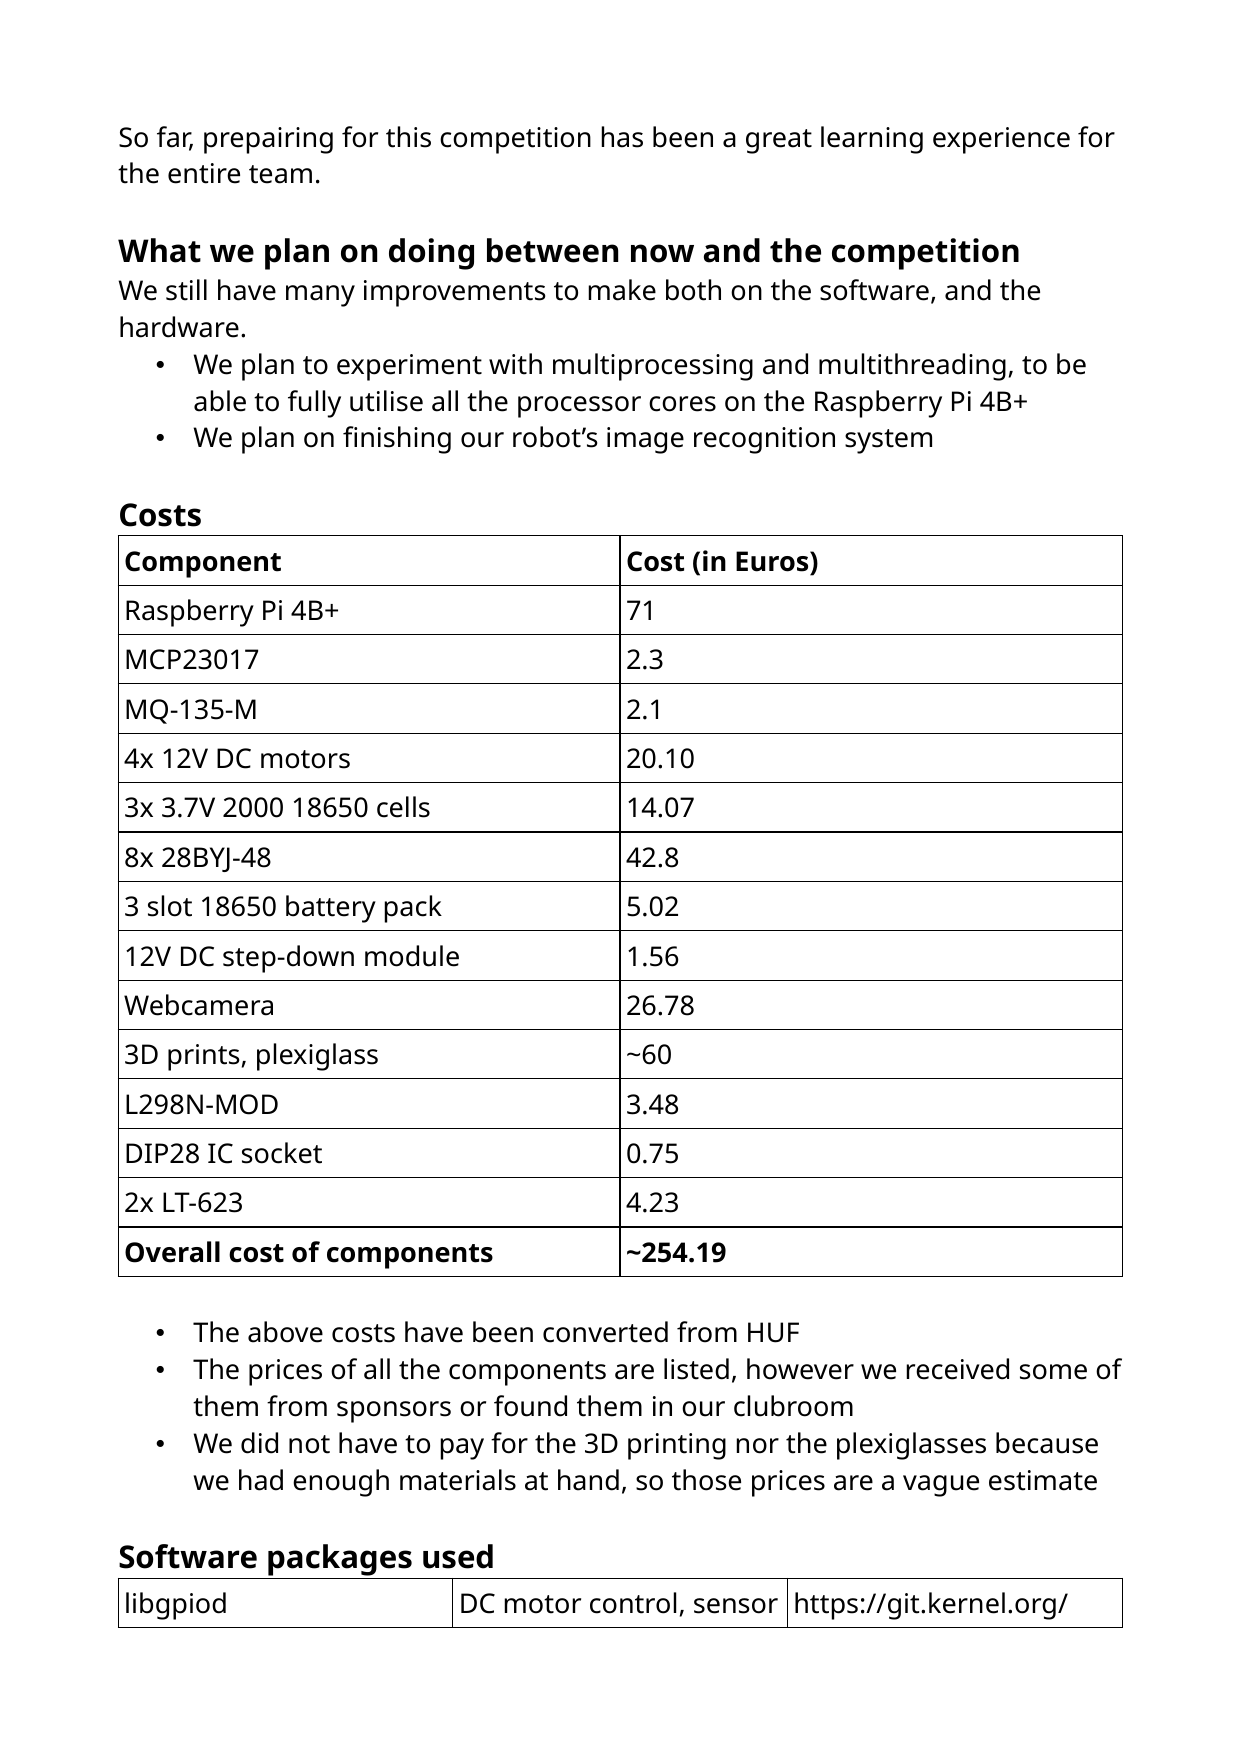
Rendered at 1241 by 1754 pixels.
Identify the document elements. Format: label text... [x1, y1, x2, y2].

table_cell 2.3 [621, 635, 1122, 683]
table_cell 3.48 [621, 1079, 1122, 1128]
table_cell 20.10 [621, 734, 1122, 782]
text Costs [118, 493, 1122, 535]
table_cell MCP23017 [119, 635, 619, 683]
table_cell 3x 3.7V 2000 18650 cells [119, 783, 619, 831]
table_cell L298N-MOD [119, 1079, 619, 1128]
table_cell 3D prints, plexiglass [119, 1030, 619, 1078]
table_cell Raspberry Pi 4B+ [119, 586, 619, 634]
table_header libgpiod [119, 1579, 452, 1627]
table_cell ~60 [621, 1030, 1122, 1078]
table_cell 4x 12V DC motors [119, 734, 619, 782]
text We still have many improvements to make both on the software, and the hardware. [118, 271, 1122, 345]
table_header Cost (in Euros) [621, 536, 1122, 584]
table_cell 71 [621, 586, 1122, 634]
table_header Component [119, 536, 619, 584]
text So far, prepairing for this competition has been a great learning experience for the entire team. [118, 118, 1122, 192]
list We did not have to pay for the 3D printing nor the plexiglasses because we had enough materials at hand, so those prices are a vague estimate [156, 1424, 1122, 1498]
table_cell 2.1 [621, 684, 1122, 733]
list We plan to experiment with multiprocessing and multithreading, to be able to fully utilise all the processor cores on the Raspberry Pi 4B+ [156, 345, 1122, 419]
table_cell 8x 28BYJ-48 [119, 833, 619, 881]
table_cell 1.56 [621, 931, 1122, 979]
table_cell 2x LT-623 [119, 1178, 619, 1226]
text Software packages used [118, 1535, 1122, 1578]
table_cell 42.8 [621, 833, 1122, 881]
table_cell 26.78 [621, 981, 1122, 1029]
table_cell Webcamera [119, 981, 619, 1029]
table_cell 12V DC step-down module [119, 931, 619, 979]
table_cell MQ-135-M [119, 684, 619, 733]
list The above costs have been converted from HUF [156, 1314, 1122, 1351]
list We plan on finishing our robot’s image recognition system [156, 419, 1122, 456]
table_header https://git.kernel.org/ [788, 1579, 1122, 1627]
table_cell 14.07 [621, 783, 1122, 831]
table_cell 0.75 [621, 1129, 1122, 1177]
list The prices of all the components are listed, however we received some of them from sponsors or found them in our clubroom [156, 1351, 1122, 1424]
table_cell 3 slot 18650 battery pack [119, 882, 619, 930]
table_cell 4.23 [621, 1178, 1122, 1226]
table_cell ~254.19 [621, 1228, 1122, 1276]
table_cell DIP28 IC socket [119, 1129, 619, 1177]
table_cell 5.02 [621, 882, 1122, 930]
table_cell Overall cost of components [119, 1228, 619, 1276]
table_header DC motor control, sensor [453, 1579, 787, 1627]
text What we plan on doing between now and the competition [118, 229, 1122, 271]
